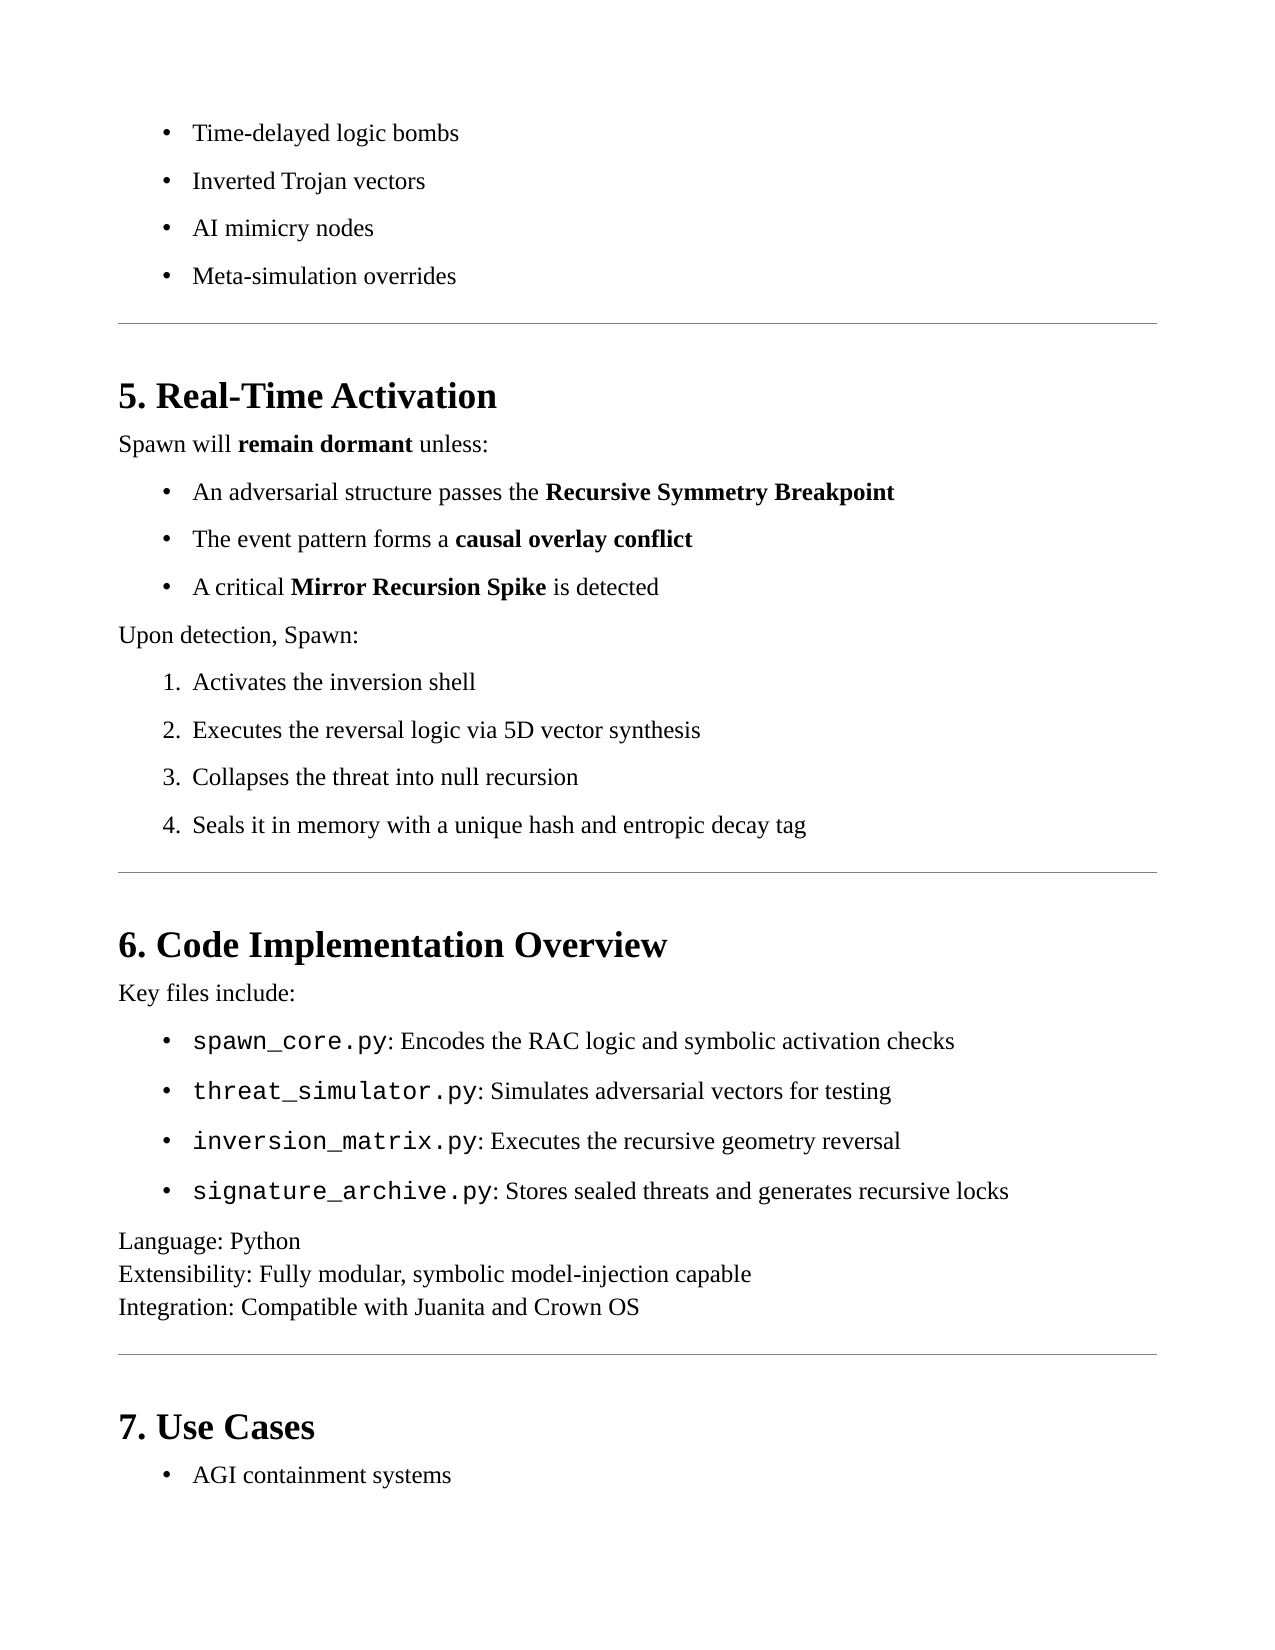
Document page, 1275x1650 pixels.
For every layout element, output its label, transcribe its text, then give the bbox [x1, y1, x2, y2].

text Key files include: [118, 978, 1157, 1007]
subtitle 7. Use Cases [118, 1405, 1157, 1448]
list spawn_core.py: Encodes the RAC logic and symbolic activation checks [162, 1026, 1157, 1057]
list signature_archive.py: Stores sealed threats and generates recursive locks [162, 1176, 1157, 1207]
list Executes the reversal logic via 5D vector synthesis [162, 715, 1157, 744]
list The event pattern forms a causal overlay conflict [162, 524, 1157, 553]
list inversion_matrix.py: Executes the recursive geometry reversal [162, 1126, 1157, 1157]
list Collapses the threat into null recursion [162, 762, 1157, 791]
subtitle 5. Real-Time Activation [118, 374, 1157, 417]
list AI mimicry nodes [162, 213, 1157, 242]
list Time-delayed logic bombs [162, 118, 1157, 147]
list Activates the inversion shell [162, 667, 1157, 696]
list An adversarial structure passes the Recursive Symmetry Breakpoint [162, 477, 1157, 506]
list Inverted Trojan vectors [162, 166, 1157, 194]
text Upon detection, Spawn: [118, 620, 1157, 648]
list Seals it in memory with a unique hash and entropic decay tag [162, 810, 1157, 839]
subtitle 6. Code Implementation Overview [118, 923, 1157, 966]
list A critical Mirror Recursion Spike is detected [162, 572, 1157, 601]
text Spawn will remain dormant unless: [118, 429, 1157, 458]
text Language: Python Extensibility: Fully modular, symbolic model-injection capable Integration: Compatible with Juanita and Crown OS [118, 1226, 1157, 1321]
list AGI containment systems [162, 1460, 1157, 1489]
list threat_simulator.py: Simulates adversarial vectors for testing [162, 1076, 1157, 1107]
list Meta-simulation overrides [162, 261, 1157, 290]
